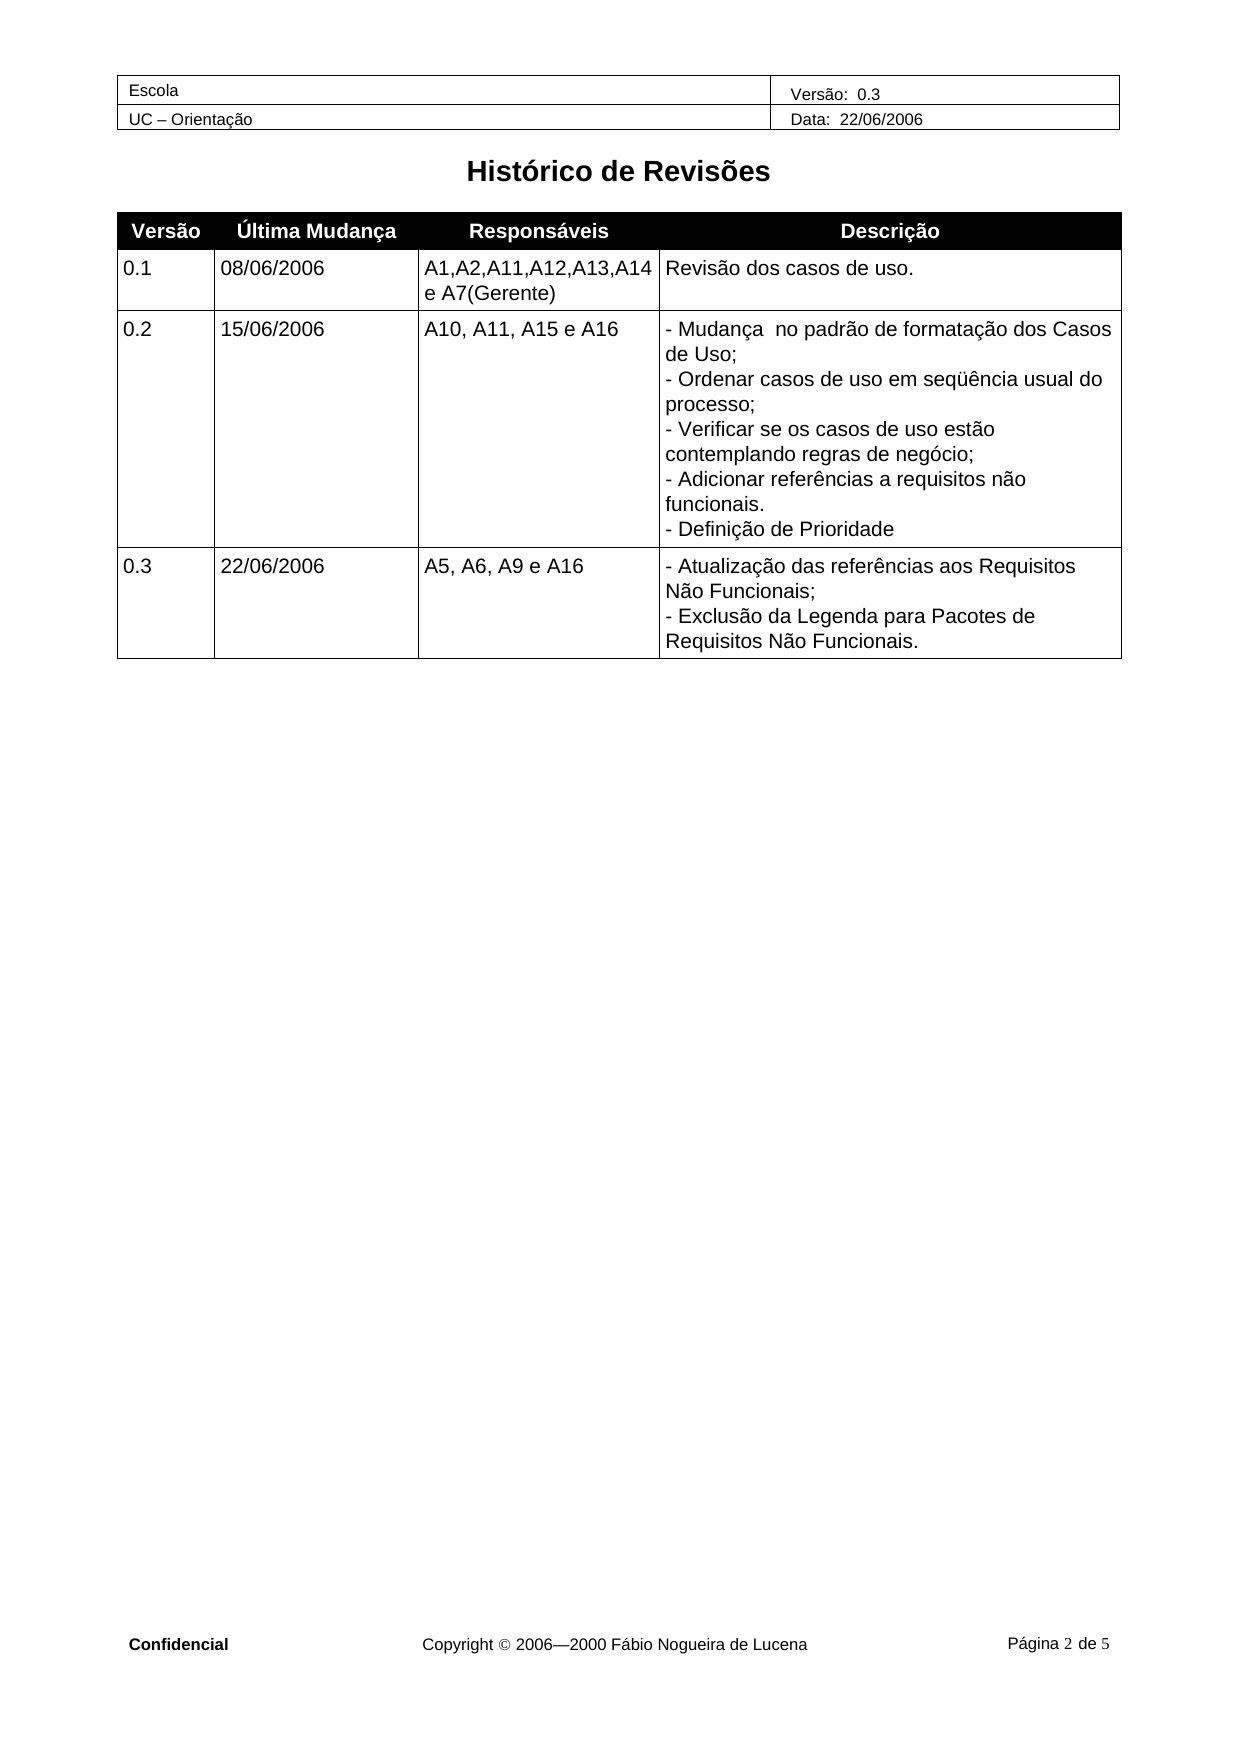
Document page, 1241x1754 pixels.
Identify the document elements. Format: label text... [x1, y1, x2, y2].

table_cell 0.3 [118, 548, 214, 658]
table_cell Revisão dos casos de uso. [660, 250, 1121, 310]
table_header Última Mudança [215, 213, 418, 249]
table_header Versão [118, 213, 214, 249]
table_cell 08/06/2006 [215, 250, 418, 310]
table_header Descrição [660, 213, 1121, 249]
table_cell A5, A6, A9 e A16 [419, 548, 659, 658]
table_cell - Atualização das referências aos Requisitos Não Funcionais; - Exclusão da Legenda para Pacotes de Requisitos Não Funcionais. [660, 548, 1121, 658]
table_header Responsáveis [419, 213, 659, 249]
table_cell A1,A2,A11,A12,A13,A14 e A7(Gerente) [419, 250, 659, 310]
table_cell A10, A11, A15 e A16 [419, 311, 659, 547]
text Histórico de Revisões [117, 154, 1120, 187]
table_cell 15/06/2006 [215, 311, 418, 547]
table_cell 0.2 [118, 311, 214, 547]
table_cell 22/06/2006 [215, 548, 418, 658]
table_cell 0.1 [118, 250, 214, 310]
table_cell - Mudança no padrão de formatação dos Casos de Uso; - Ordenar casos de uso em seqüência usual do processo; - Verificar se os casos de uso estão contemplando regras de negócio; - Adicionar referências a requisitos não funcionais. - Definição de Prioridade [660, 311, 1121, 547]
